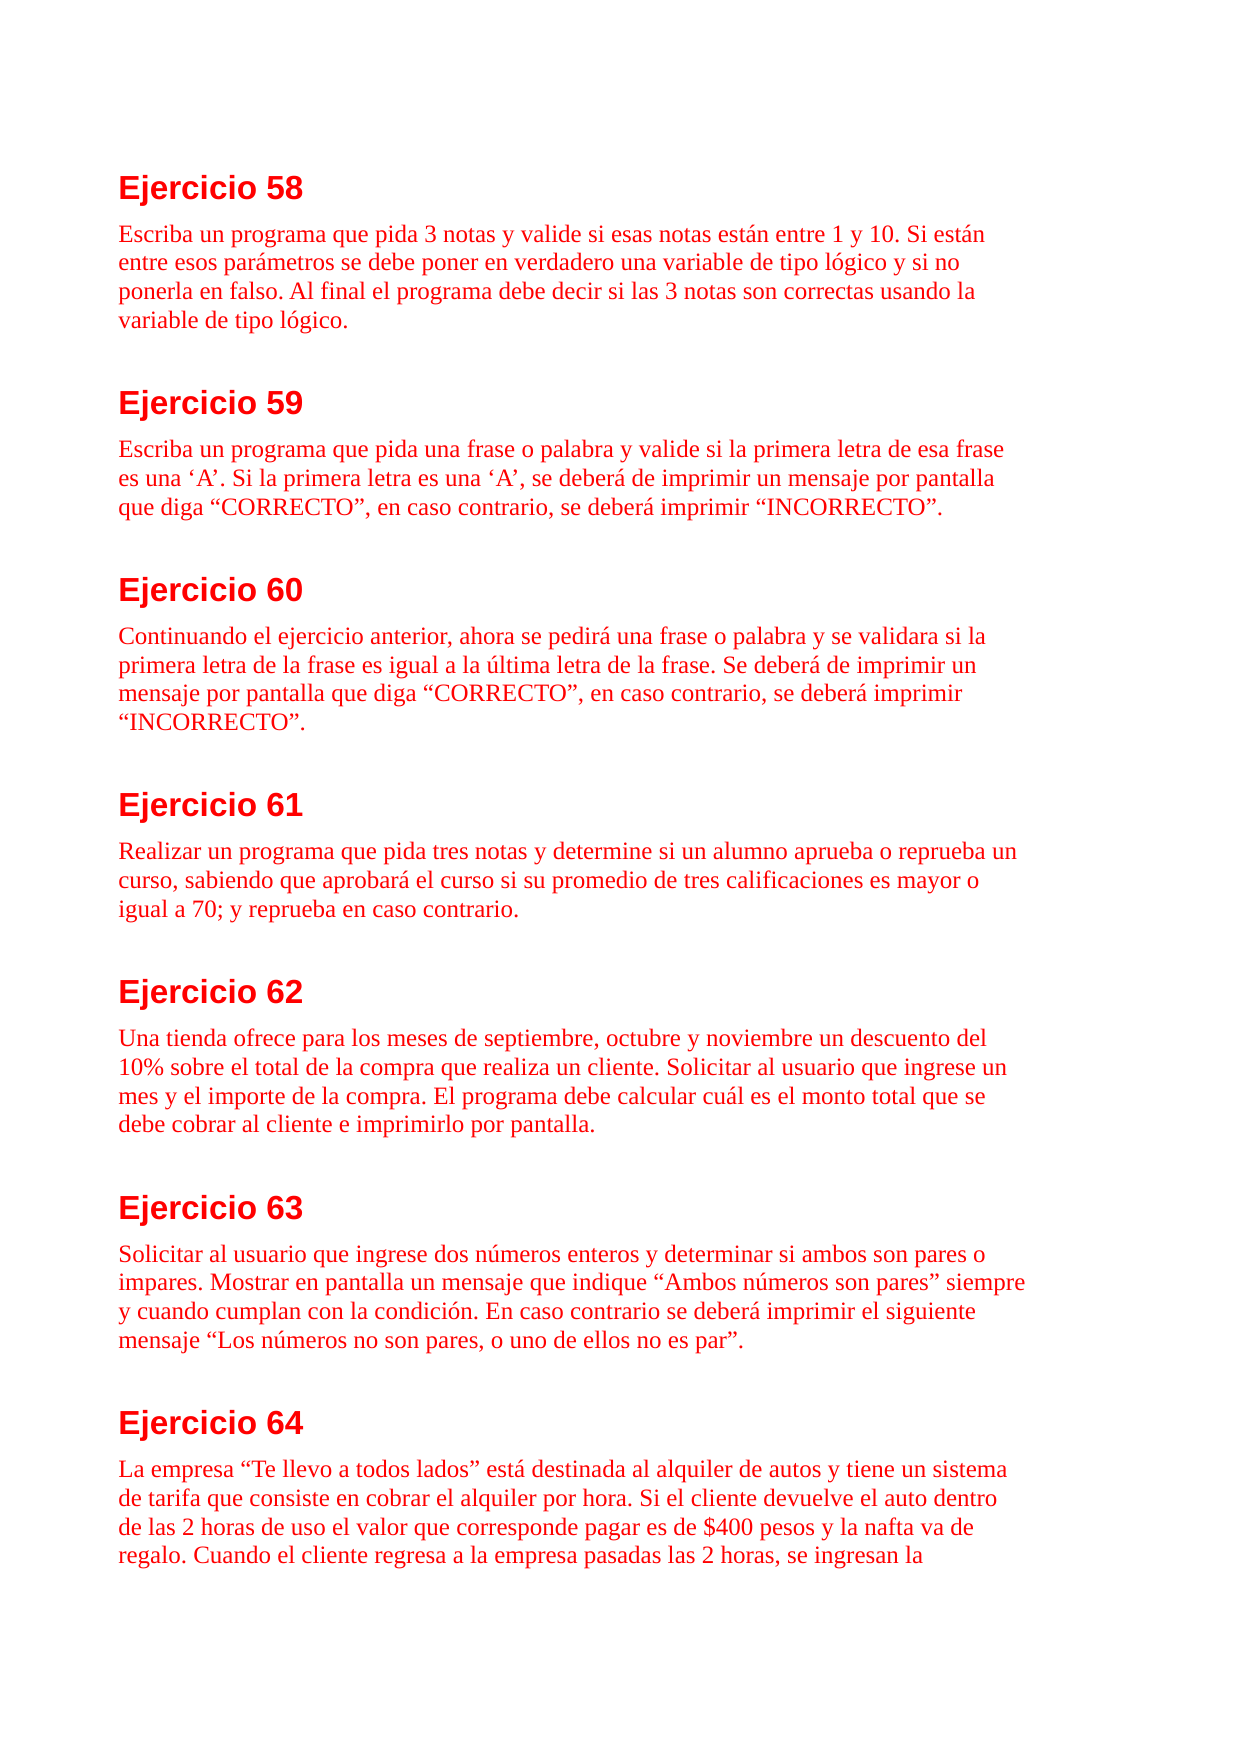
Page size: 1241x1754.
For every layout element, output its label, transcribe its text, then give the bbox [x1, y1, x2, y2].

text Continuando el ejercicio anterior, ahora se pedirá una frase o palabra y se validara si la [118, 621, 1122, 650]
subtitle Ejercicio 63 [118, 1188, 1122, 1226]
text Realizar un programa que pida tres notas y determine si un alumno aprueba o reprueba un [118, 836, 1122, 865]
text y cuando cumplan con la condición. En caso contrario se deberá imprimir el siguiente [118, 1296, 1122, 1325]
text variable de tipo lógico. [118, 305, 1122, 334]
text primera letra de la frase es igual a la última letra de la frase. Se deberá de imprimir un [118, 650, 1122, 678]
text igual a 70; y reprueba en caso contrario. [118, 894, 1122, 923]
text regalo. Cuando el cliente regresa a la empresa pasadas las 2 horas, se ingresan la [118, 1541, 1122, 1569]
text mensaje por pantalla que diga “CORRECTO”, en caso contrario, se deberá imprimir [118, 678, 1122, 707]
text Escriba un programa que pida una frase o palabra y valide si la primera letra de esa frase [118, 434, 1122, 463]
text mensaje “Los números no son pares, o uno de ellos no es par”. [118, 1325, 1122, 1354]
subtitle Ejercicio 64 [118, 1403, 1122, 1442]
subtitle Ejercicio 60 [118, 570, 1122, 608]
subtitle Ejercicio 59 [118, 383, 1122, 422]
text Una tienda ofrece para los meses de septiembre, octubre y noviembre un descuento del [118, 1023, 1122, 1052]
text 10% sobre el total de la compra que realiza un cliente. Solicitar al usuario que ingrese un [118, 1052, 1122, 1081]
text entre esos parámetros se debe poner en verdadero una variable de tipo lógico y si no [118, 247, 1122, 276]
text ponerla en falso. Al final el programa debe decir si las 3 notas son correctas usando la [118, 276, 1122, 305]
text mes y el importe de la compra. El programa debe calcular cuál es el monto total que se [118, 1081, 1122, 1109]
subtitle Ejercicio 58 [118, 168, 1122, 206]
text Escriba un programa que pida 3 notas y valide si esas notas están entre 1 y 10. Si están [118, 219, 1122, 247]
text de las 2 horas de uso el valor que corresponde pagar es de $400 pesos y la nafta va de [118, 1512, 1122, 1541]
text curso, sabiendo que aprobará el curso si su promedio de tres calificaciones es mayor o [118, 865, 1122, 894]
text que diga “CORRECTO”, en caso contrario, se deberá imprimir “INCORRECTO”. [118, 492, 1122, 520]
text “INCORRECTO”. [118, 707, 1122, 736]
text Solicitar al usuario que ingrese dos números enteros y determinar si ambos son pares o [118, 1239, 1122, 1267]
text es una ‘A’. Si la primera letra es una ‘A’, se deberá de imprimir un mensaje por pantalla [118, 463, 1122, 492]
text La empresa “Te llevo a todos lados” está destinada al alquiler de autos y tiene un sistema [118, 1454, 1122, 1483]
text de tarifa que consiste en cobrar el alquiler por hora. Si el cliente devuelve el auto dentro [118, 1483, 1122, 1512]
text impares. Mostrar en pantalla un mensaje que indique “Ambos números son pares” siempre [118, 1267, 1122, 1296]
subtitle Ejercicio 61 [118, 786, 1122, 824]
text debe cobrar al cliente e imprimirlo por pantalla. [118, 1109, 1122, 1138]
subtitle Ejercicio 62 [118, 972, 1122, 1011]
